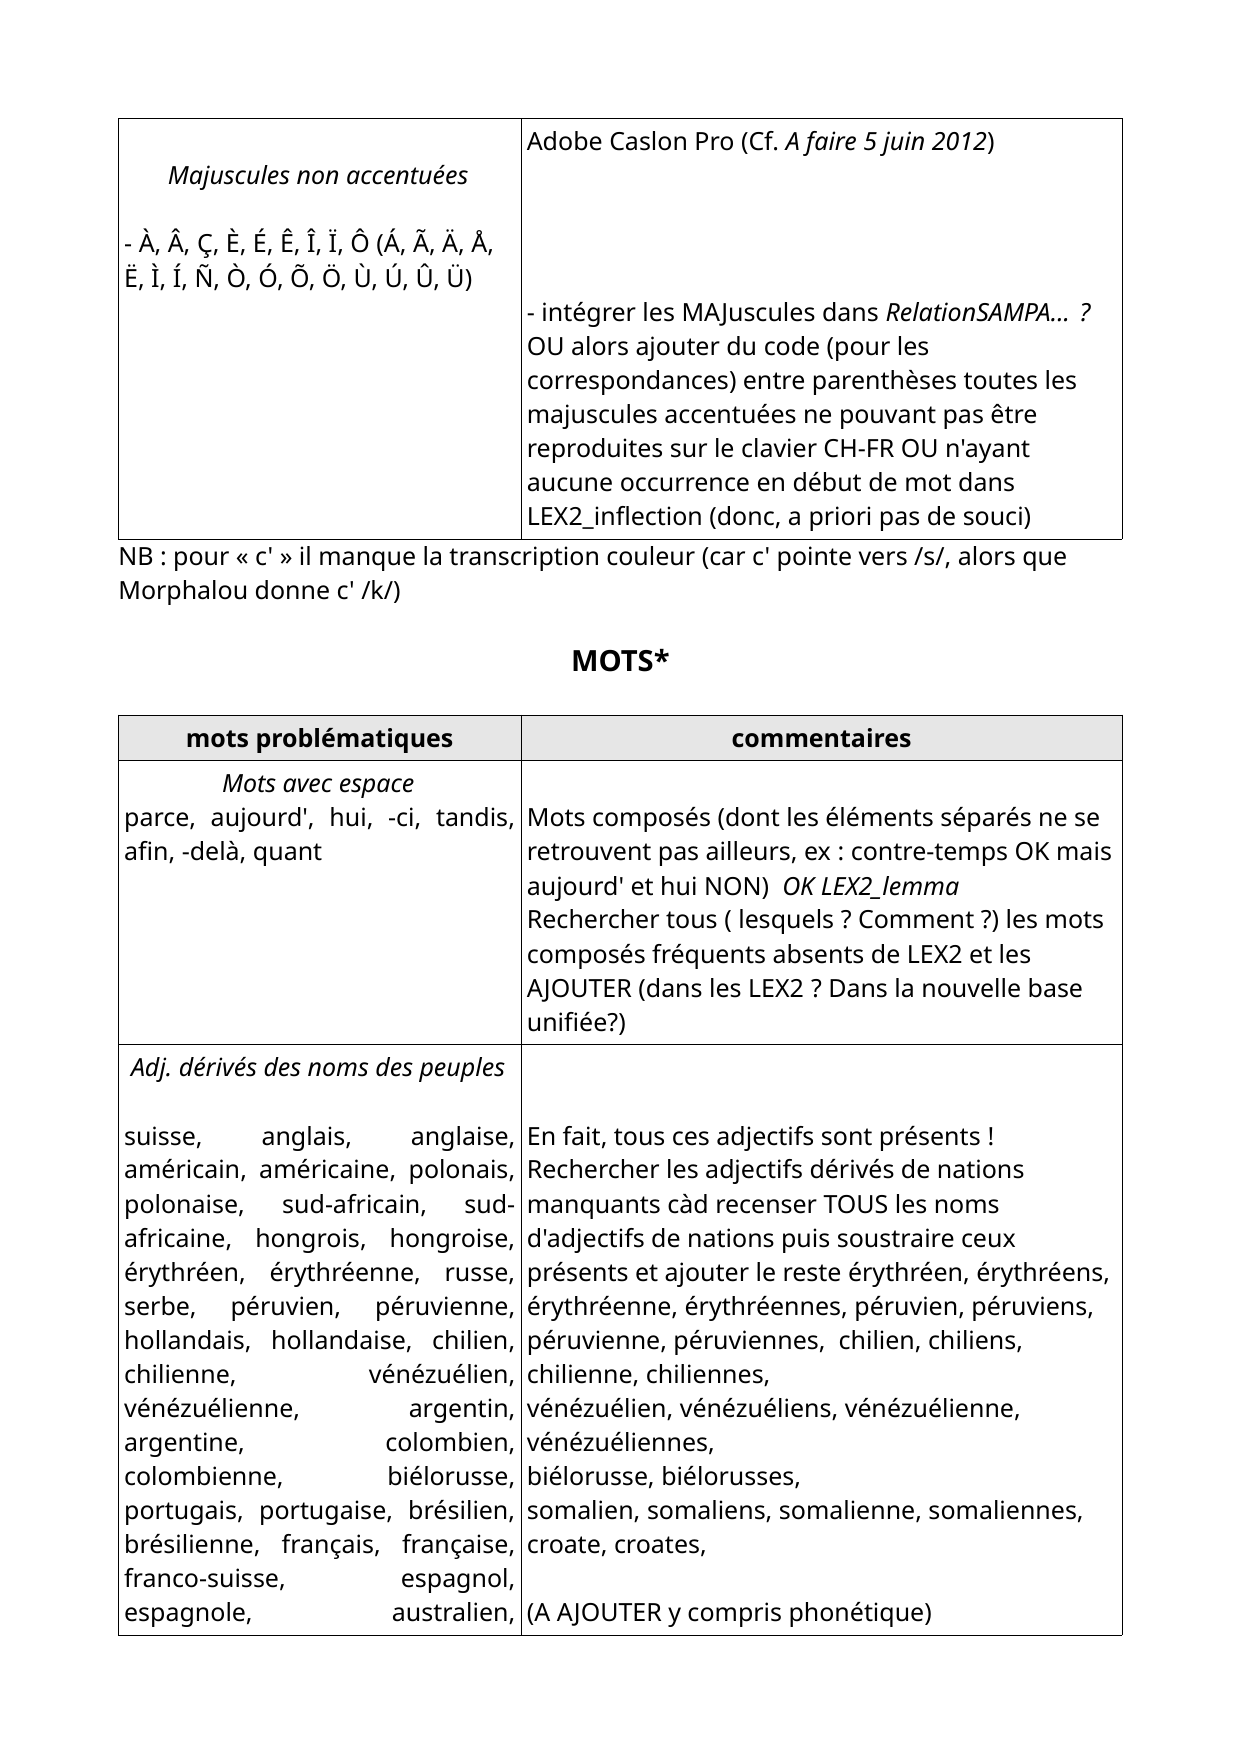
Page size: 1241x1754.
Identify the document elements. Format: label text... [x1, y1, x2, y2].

table_cell Adobe Caslon Pro (Cf. A faire 5 juin 2012) - intégrer les MAJuscules dans RelationSAMPA... ? OU alors ajouter du code (pour les correspondances) entre parenthèses toutes les majuscules accentuées ne pouvant pas être reproduites sur le clavier CH-FR OU n'ayant aucune occurrence en début de mot dans LEX2_inflection (donc, a priori pas de souci) [522, 119, 1122, 538]
table_cell Mots avec espace parce, aujourd', hui, -ci, tandis, afin, -delà, quant [119, 761, 521, 1044]
table_cell Majuscules non accentuées - À, Â, Ç, È, É, Ê, Î, Ï, Ô (Á, Ã, Ä, Å, Ë, Ì, Í, Ñ, Ò, Ó, Õ, Ö, Ù, Ú, Û, Ü) [119, 119, 521, 538]
table_header mots problématiques [119, 716, 521, 760]
table_cell En fait, tous ces adjectifs sont présents ! Rechercher les adjectifs dérivés de nations manquants càd recenser TOUS les noms d'adjectifs de nations puis soustraire ceux présents et ajouter le reste érythréen, érythréens, érythréenne, érythréennes, péruvien, péruviens, péruvienne, péruviennes, chilien, chiliens, chilienne, chiliennes, vénézuélien, vénézuéliens, vénézuélienne, vénézuéliennes, biélorusse, biélorusses, somalien, somaliens, somalienne, somaliennes, croate, croates, (A AJOUTER y compris phonétique) [522, 1045, 1122, 1635]
table_header commentaires [522, 716, 1122, 760]
text NB : pour « c' » il manque la transcription couleur (car c' pointe vers /s/, alors que Morphalou donne c' /k/) [118, 540, 1122, 607]
table_cell Adj. dérivés des noms des peuples suisse, anglais, anglaise, américain, américaine, polonais, polonaise, sud-africain, sud-africaine, hongrois, hongroise, érythréen, érythréenne, russe, serbe, péruvien, péruvienne, hollandais, hollandaise, chilien, chilienne, vénézuélien, vénézuélienne, argentin, argentine, colombien, colombienne, biélorusse, portugais, portugaise, brésilien, brésilienne, français, française, franco-suisse, espagnol, espagnole, australien, [119, 1045, 521, 1635]
table_cell Mots composés (dont les éléments séparés ne se retrouvent pas ailleurs, ex : contre-temps OK mais aujourd' et hui NON) OK LEX2_lemma Rechercher tous ( lesquels ? Comment ?) les mots composés fréquents absents de LEX2 et les AJOUTER (dans les LEX2 ? Dans la nouvelle base unifiée?) [522, 761, 1122, 1044]
text MOTS* [118, 641, 1122, 680]
